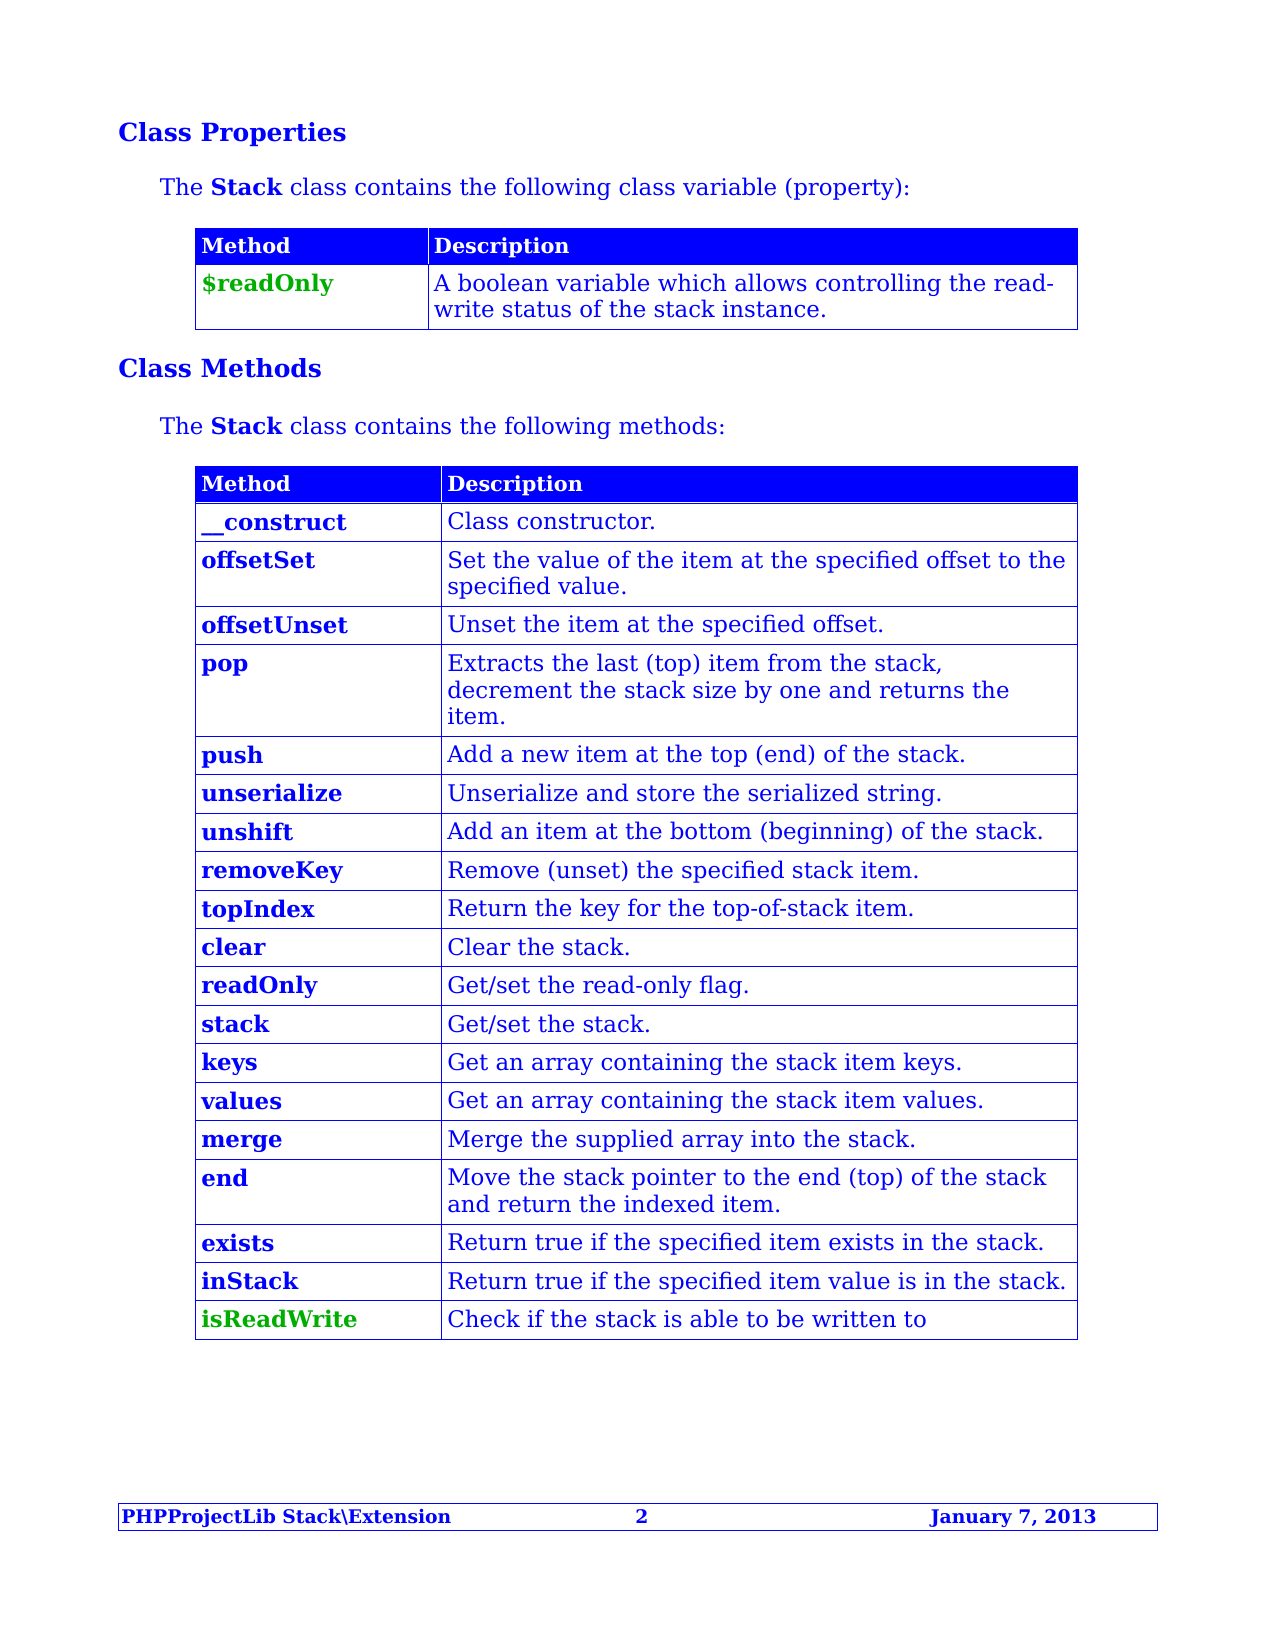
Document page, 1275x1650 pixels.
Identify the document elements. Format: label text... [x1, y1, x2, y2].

table_cell clear [196, 929, 441, 966]
title Class Properties [118, 118, 1157, 147]
text The Stack class contains the following class variable (property): [159, 174, 1157, 201]
table_cell $readOnly [196, 265, 428, 329]
table_cell isReadWrite [196, 1301, 441, 1339]
table_cell removeKey [196, 852, 441, 889]
table_cell Unserialize and store the serialized string. [442, 775, 1077, 813]
table_cell Unset the item at the specified offset. [442, 607, 1077, 644]
table_cell inStack [196, 1263, 441, 1300]
title Class Methods [118, 354, 1157, 383]
table_cell offsetSet [196, 542, 441, 606]
table_cell unserialize [196, 775, 441, 813]
table_cell Remove (unset) the specified stack item. [442, 852, 1077, 889]
table_cell Check if the stack is able to be written to [442, 1301, 1077, 1339]
table_cell Get/set the read-only flag. [442, 967, 1077, 1005]
table_cell Add an item at the bottom (beginning) of the stack. [442, 814, 1077, 851]
table_cell unshift [196, 814, 441, 851]
table_cell values [196, 1083, 441, 1120]
table_cell keys [196, 1044, 441, 1082]
table_cell Add a new item at the top (end) of the stack. [442, 737, 1077, 774]
table_cell Return the key for the top-of-stack item. [442, 891, 1077, 928]
table_cell Set the value of the item at the specified offset to the specified value. [442, 542, 1077, 606]
table_cell Get an array containing the stack item keys. [442, 1044, 1077, 1082]
table_cell Return true if the specified item exists in the stack. [442, 1225, 1077, 1262]
table_cell push [196, 737, 441, 774]
table_cell __construct [196, 504, 441, 541]
table_cell readOnly [196, 967, 441, 1005]
table_cell Merge the supplied array into the stack. [442, 1121, 1077, 1159]
table_cell Clear the stack. [442, 929, 1077, 966]
text The Stack class contains the following methods: [159, 413, 1157, 440]
table_cell topIndex [196, 891, 441, 928]
table_cell stack [196, 1006, 441, 1043]
table_cell A boolean variable which allows controlling the read-write status of the stack instance. [429, 265, 1077, 329]
table_header Description [442, 467, 1077, 502]
table_cell Move the stack pointer to the end (top) of the stack and return the indexed item. [442, 1160, 1077, 1223]
table_cell end [196, 1160, 441, 1223]
table_cell offsetUnset [196, 607, 441, 644]
table_header Method [196, 467, 441, 502]
table_cell exists [196, 1225, 441, 1262]
table_cell Return true if the specified item value is in the stack. [442, 1263, 1077, 1300]
table_cell Class constructor. [442, 504, 1077, 541]
table_cell Extracts the last (top) item from the stack, decrement the stack size by one and returns the item. [442, 645, 1077, 736]
table_cell pop [196, 645, 441, 736]
table_header Method [196, 229, 428, 264]
table_header Description [429, 229, 1077, 264]
table_cell Get/set the stack. [442, 1006, 1077, 1043]
table_cell merge [196, 1121, 441, 1159]
table_cell Get an array containing the stack item values. [442, 1083, 1077, 1120]
